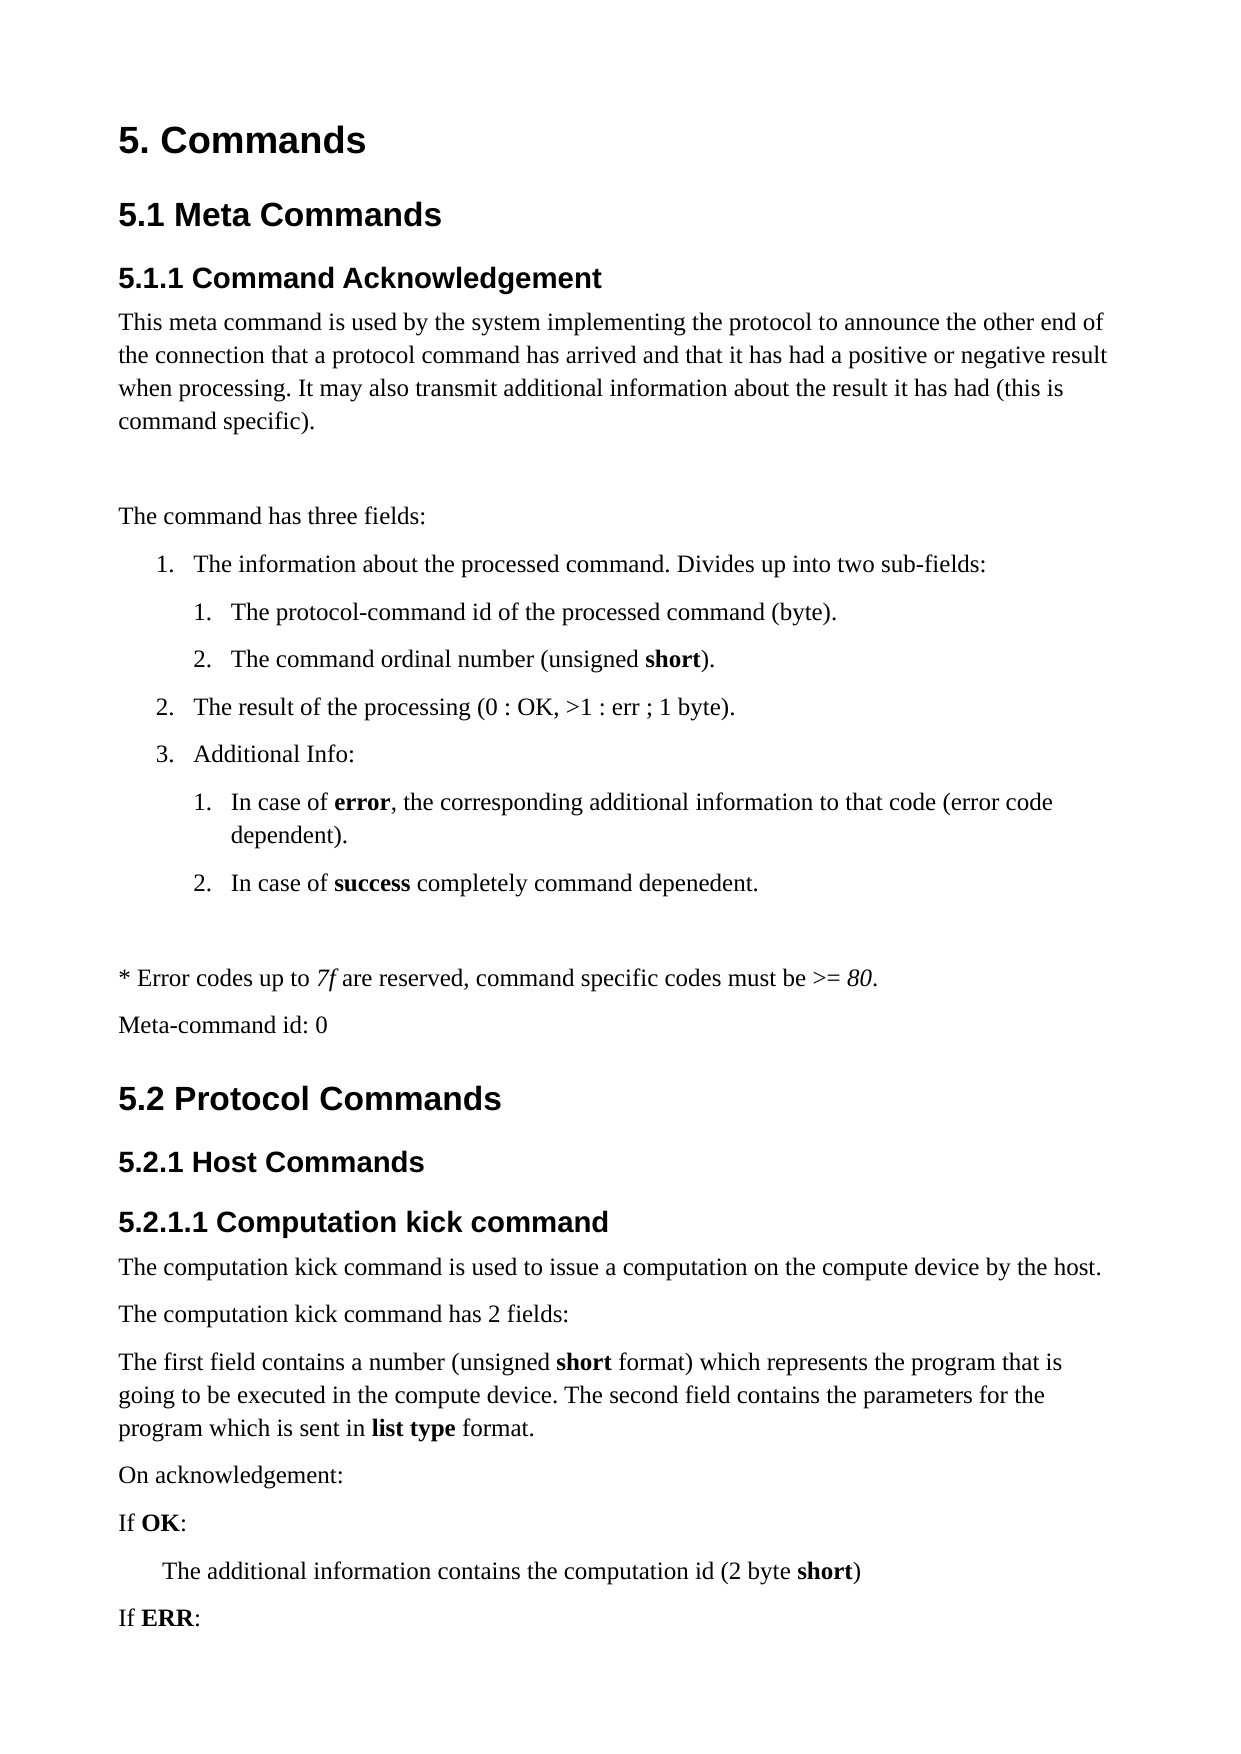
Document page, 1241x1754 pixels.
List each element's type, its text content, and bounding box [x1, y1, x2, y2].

list The information about the processed command. Divides up into two sub-fields: [156, 549, 1122, 578]
subtitle 5.2 Protocol Commands [118, 1079, 1122, 1117]
text Meta-command id: 0 [118, 1010, 1122, 1039]
subtitle 5.2.1.1 Computation kick command [118, 1205, 1122, 1239]
list The command ordinal number (unsigned short). [193, 644, 1122, 673]
subtitle 5.2.1 Host Commands [118, 1144, 1122, 1178]
text This meta command is used by the system implementing the protocol to announce the other end of the connection that a protocol command has arrived and that it has had a positive or negative result when processing. It may also transmit additional information about the result it has had (this is command specific). [118, 307, 1122, 435]
text * Error codes up to 7f are reserved, command specific codes must be >= 80. [118, 963, 1122, 992]
text The computation kick command is used to issue a computation on the compute device by the host. [118, 1252, 1122, 1280]
text The additional information contains the computation id (2 byte short) [118, 1556, 1122, 1584]
list Additional Info: [156, 739, 1122, 768]
subtitle 5. Commands [118, 118, 1122, 162]
text If OK: [118, 1508, 1122, 1537]
text The first field contains a number (unsigned short format) which represents the program that is going to be executed in the compute device. The second field contains the parameters for the program which is sent in list type format. [118, 1347, 1122, 1442]
text The computation kick command has 2 fields: [118, 1299, 1122, 1328]
list The result of the processing (0 : OK, >1 : err ; 1 byte). [156, 692, 1122, 721]
text If ERR: [118, 1603, 1122, 1632]
subtitle 5.1 Meta Commands [118, 195, 1122, 234]
list In case of success completely command depenedent. [193, 868, 1122, 896]
text The command has three fields: [118, 501, 1122, 530]
list In case of error, the corresponding additional information to that code (error code dependent). [193, 787, 1122, 849]
subtitle 5.1.1 Command Acknowledgement [118, 261, 1122, 294]
text On acknowledgement: [118, 1461, 1122, 1489]
list The protocol-command id of the processed command (byte). [193, 597, 1122, 625]
